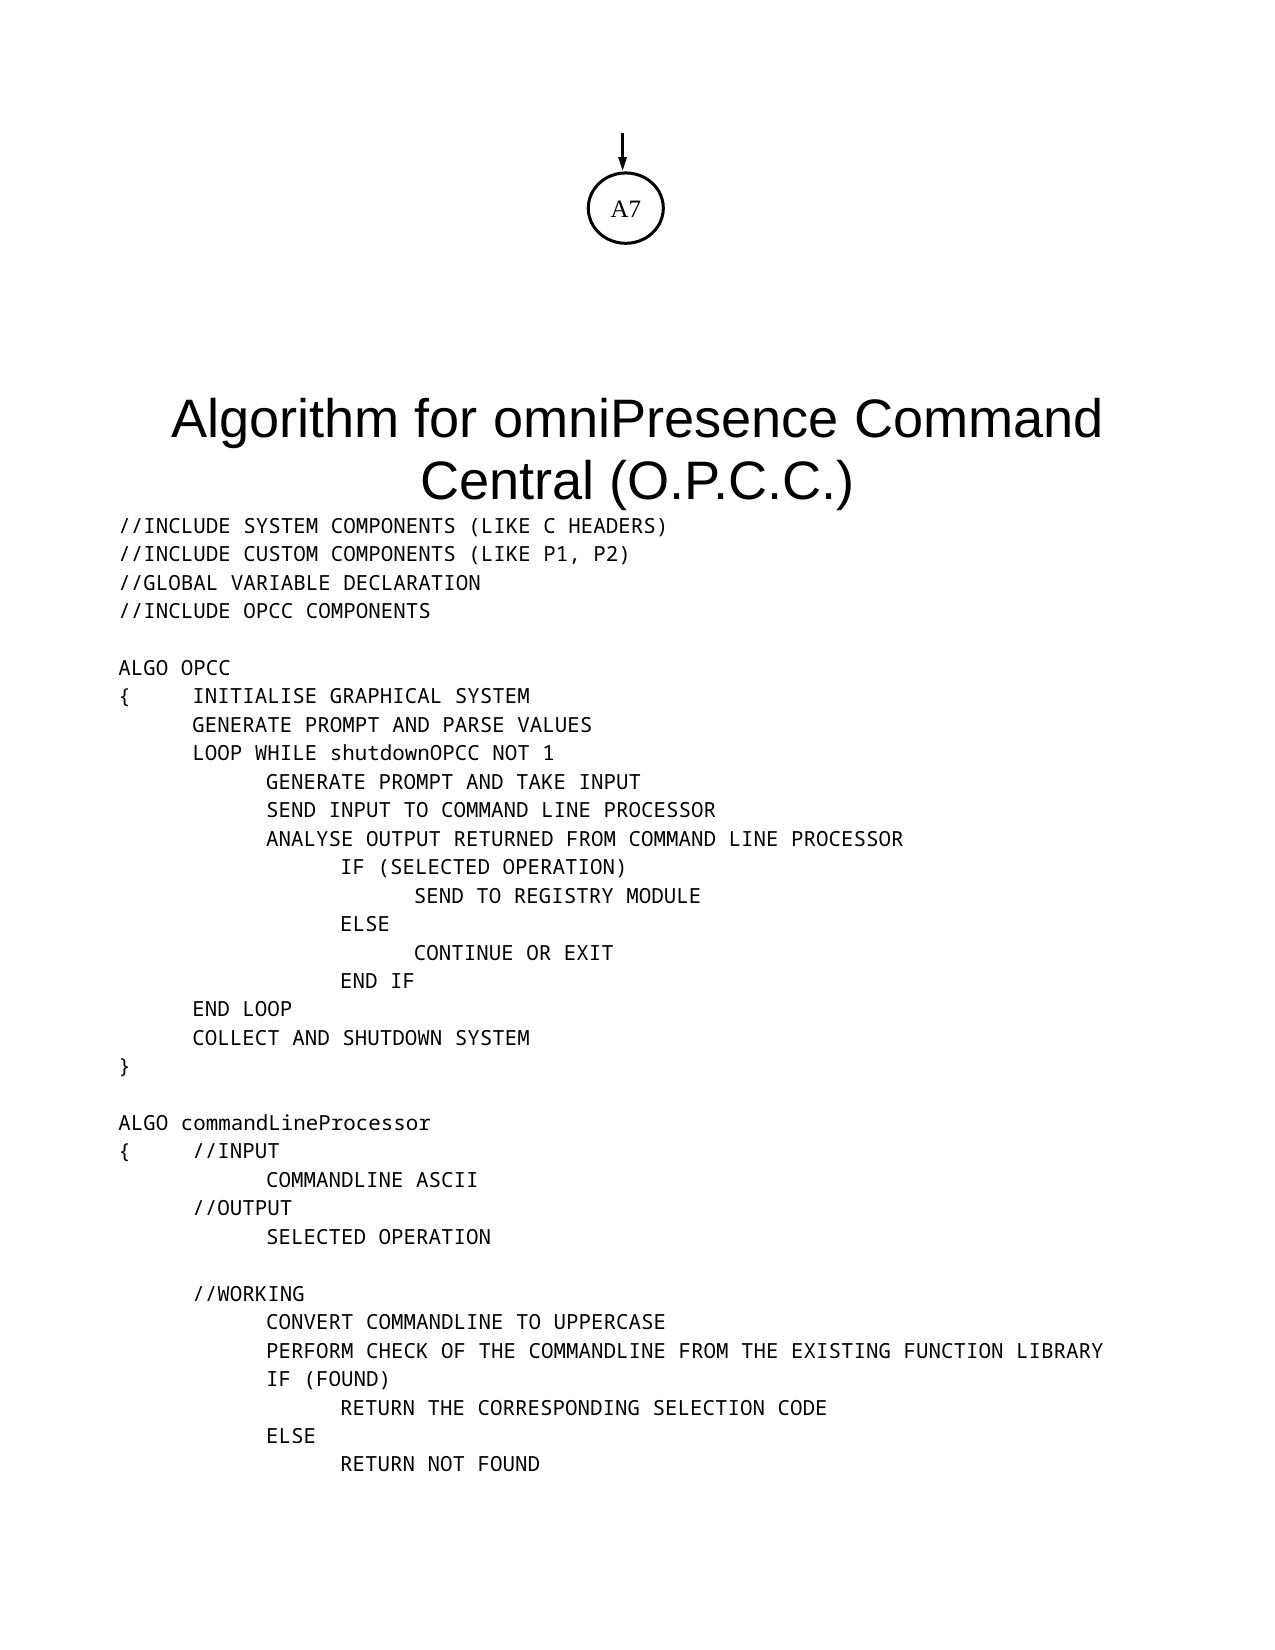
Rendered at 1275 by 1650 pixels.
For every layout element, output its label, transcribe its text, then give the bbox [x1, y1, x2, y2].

text { //INPUT [118, 1137, 1157, 1165]
text GENERATE PROMPT AND TAKE INPUT [118, 767, 1157, 795]
text { INITIALISE GRAPHICAL SYSTEM [118, 682, 1157, 710]
text GENERATE PROMPT AND PARSE VALUES [118, 710, 1157, 738]
text END LOOP [118, 994, 1157, 1023]
text RETURN NOT FOUND [118, 1449, 1157, 1478]
text COLLECT AND SHUTDOWN SYSTEM [118, 1023, 1157, 1051]
text Algorithm for omniPresence Command Central (O.P.C.C.) [118, 386, 1157, 511]
text SELECTED OPERATION [118, 1222, 1157, 1250]
text IF (SELECTED OPERATION) [118, 852, 1157, 881]
text RETURN THE CORRESPONDING SELECTION CODE [118, 1393, 1157, 1421]
text CONTINUE OR EXIT [118, 938, 1157, 966]
text ALGO OPCC [118, 653, 1157, 682]
text IF (FOUND) [118, 1364, 1157, 1393]
text //INCLUDE CUSTOM COMPONENTS (LIKE P1, P2) [118, 539, 1157, 568]
text SEND INPUT TO COMMAND LINE PROCESSOR [118, 795, 1157, 824]
text PERFORM CHECK OF THE COMMANDLINE FROM THE EXISTING FUNCTION LIBRARY [118, 1336, 1157, 1364]
text ELSE [118, 909, 1157, 938]
text //INCLUDE OPCC COMPONENTS [118, 596, 1157, 625]
text ELSE [118, 1421, 1157, 1449]
text END IF [118, 966, 1157, 994]
text ANALYSE OUTPUT RETURNED FROM COMMAND LINE PROCESSOR [118, 824, 1157, 852]
text //OUTPUT [118, 1193, 1157, 1222]
text LOOP WHILE shutdownOPCC NOT 1 [118, 738, 1157, 767]
text //INCLUDE SYSTEM COMPONENTS (LIKE C HEADERS) [118, 511, 1157, 539]
text } [118, 1051, 1157, 1080]
text COMMANDLINE ASCII [118, 1165, 1157, 1193]
text //GLOBAL VARIABLE DECLARATION [118, 568, 1157, 596]
text CONVERT COMMANDLINE TO UPPERCASE [118, 1307, 1157, 1336]
text //WORKING [118, 1279, 1157, 1307]
text ALGO commandLineProcessor [118, 1108, 1157, 1137]
text SEND TO REGISTRY MODULE [118, 881, 1157, 909]
